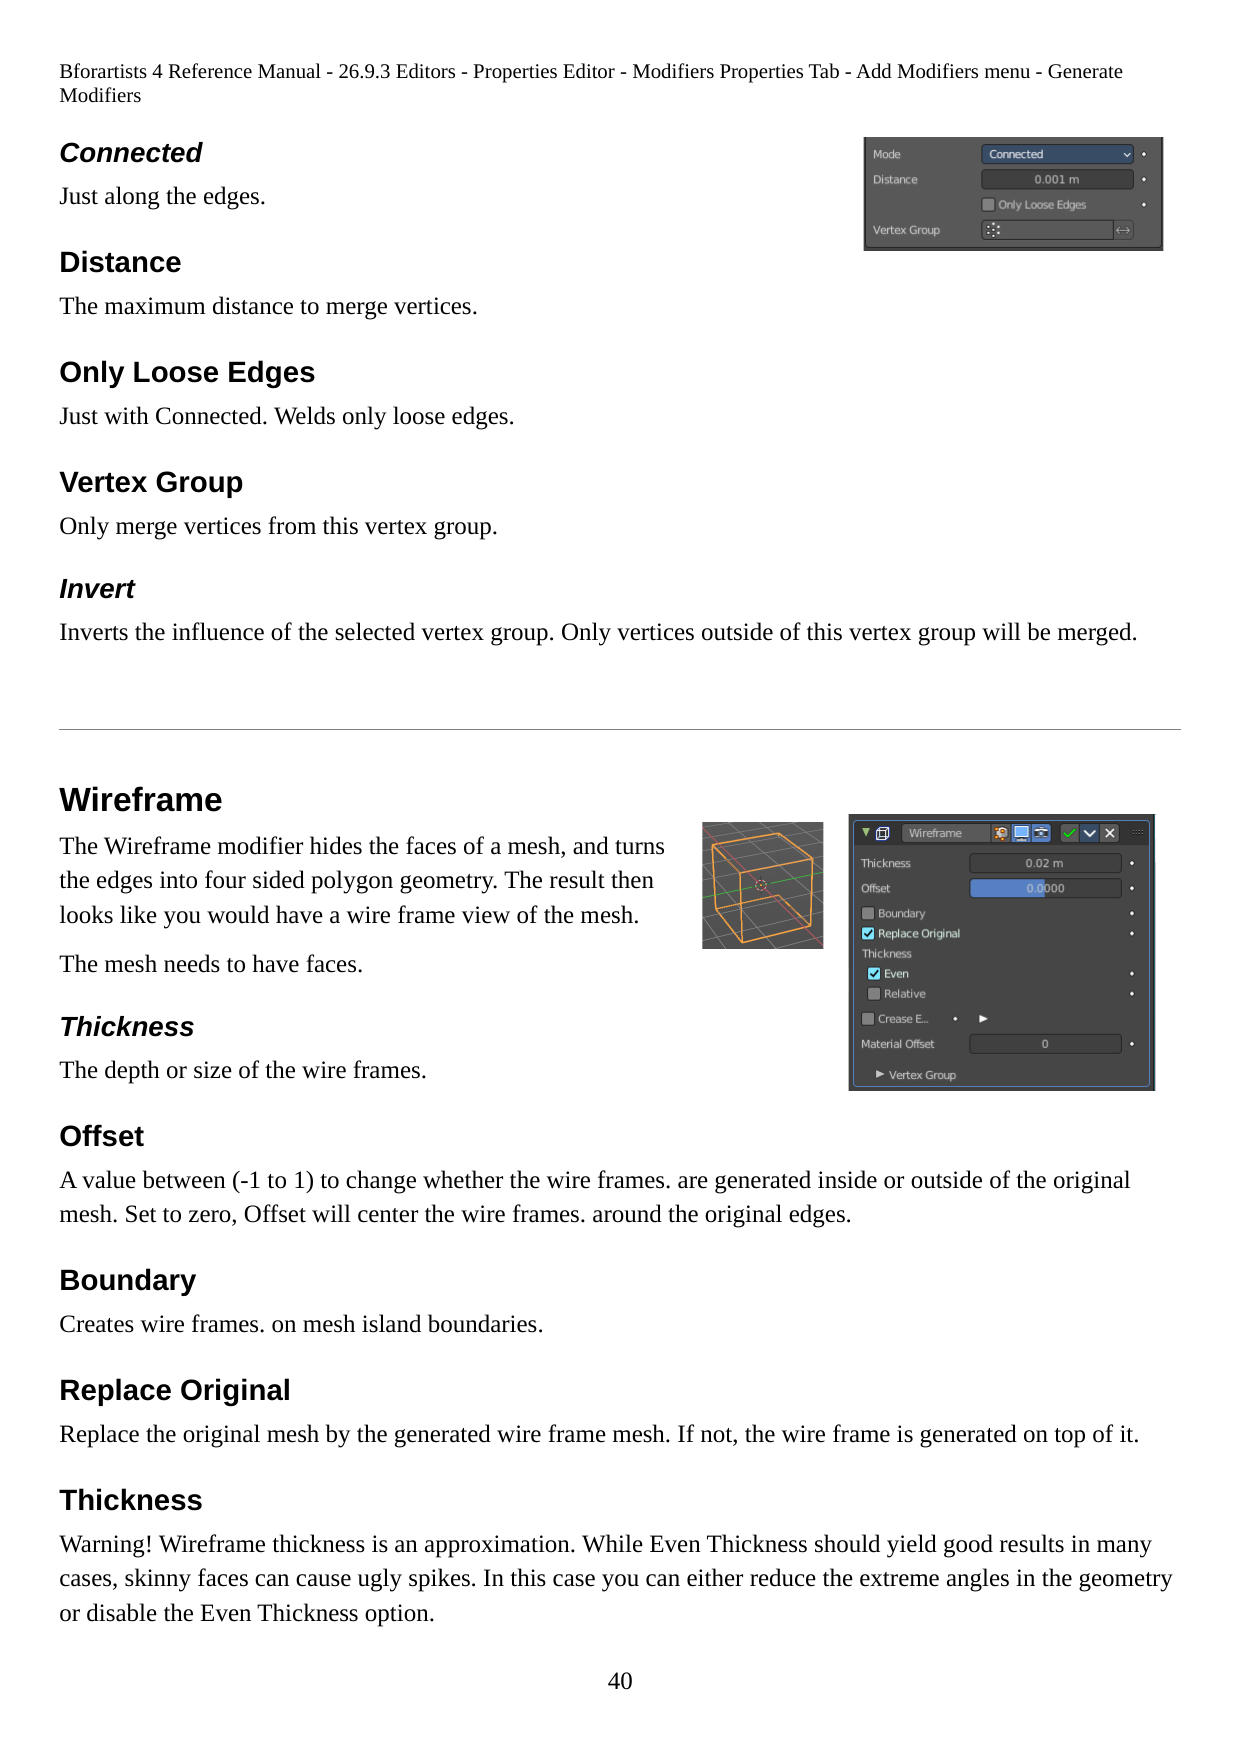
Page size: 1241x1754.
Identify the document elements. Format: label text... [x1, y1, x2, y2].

text Only merge vertices from this vertex group. [59, 511, 1181, 539]
subtitle Wireframe [59, 780, 1181, 818]
text [1156, 949, 1181, 978]
picture [863, 137, 1164, 251]
text The depth or size of the wire frames. [59, 1055, 848, 1084]
subtitle Only Loose Edges [59, 354, 1181, 388]
text The Wireframe modifier hides the faces of a mesh, and turns the edges into four sided polygon geometry. The result then looks like you would have a wire frame view of the mesh. [59, 831, 702, 929]
picture [848, 814, 1156, 1091]
subtitle Distance [59, 245, 1181, 278]
subtitle Thickness [59, 1483, 1181, 1516]
picture [702, 822, 824, 949]
text Just along the edges. [59, 181, 863, 210]
text Creates wire frames. on mesh island boundaries. [59, 1309, 1181, 1338]
subtitle [1164, 137, 1181, 168]
subtitle Replace Original [59, 1373, 1181, 1407]
text Just with Connected. Welds only loose edges. [59, 401, 1181, 429]
text The maximum distance to merge vertices. [59, 291, 1181, 320]
text Warning! Wireframe thickness is an approximation. While Even Thickness should yield good results in many cases, skinny faces can cause ugly spikes. In this case you can either reduce the extreme angles in the geometry or disable the Even Thickness option. [59, 1529, 1181, 1627]
text Inverts the influence of the selected vertex group. Only vertices outside of this vertex group will be merged. [59, 617, 1181, 645]
subtitle Vertex Group [59, 464, 1181, 498]
text The mesh needs to have faces. [59, 949, 848, 978]
text Replace the original mesh by the generated wire frame mesh. If not, the wire frame is generated on top of it. [59, 1419, 1181, 1448]
text [1164, 181, 1181, 210]
subtitle [1156, 1011, 1181, 1042]
subtitle Offset [59, 1118, 1181, 1152]
subtitle Connected [59, 137, 863, 168]
subtitle Invert [59, 572, 1181, 604]
text A value between (-1 to 1) to change whether the wire frames. are generated inside or outside of the original mesh. Set to zero, Offset will center the wire frames. around the original edges. [59, 1165, 1181, 1228]
subtitle Boundary [59, 1263, 1181, 1297]
subtitle Thickness [59, 1011, 848, 1042]
